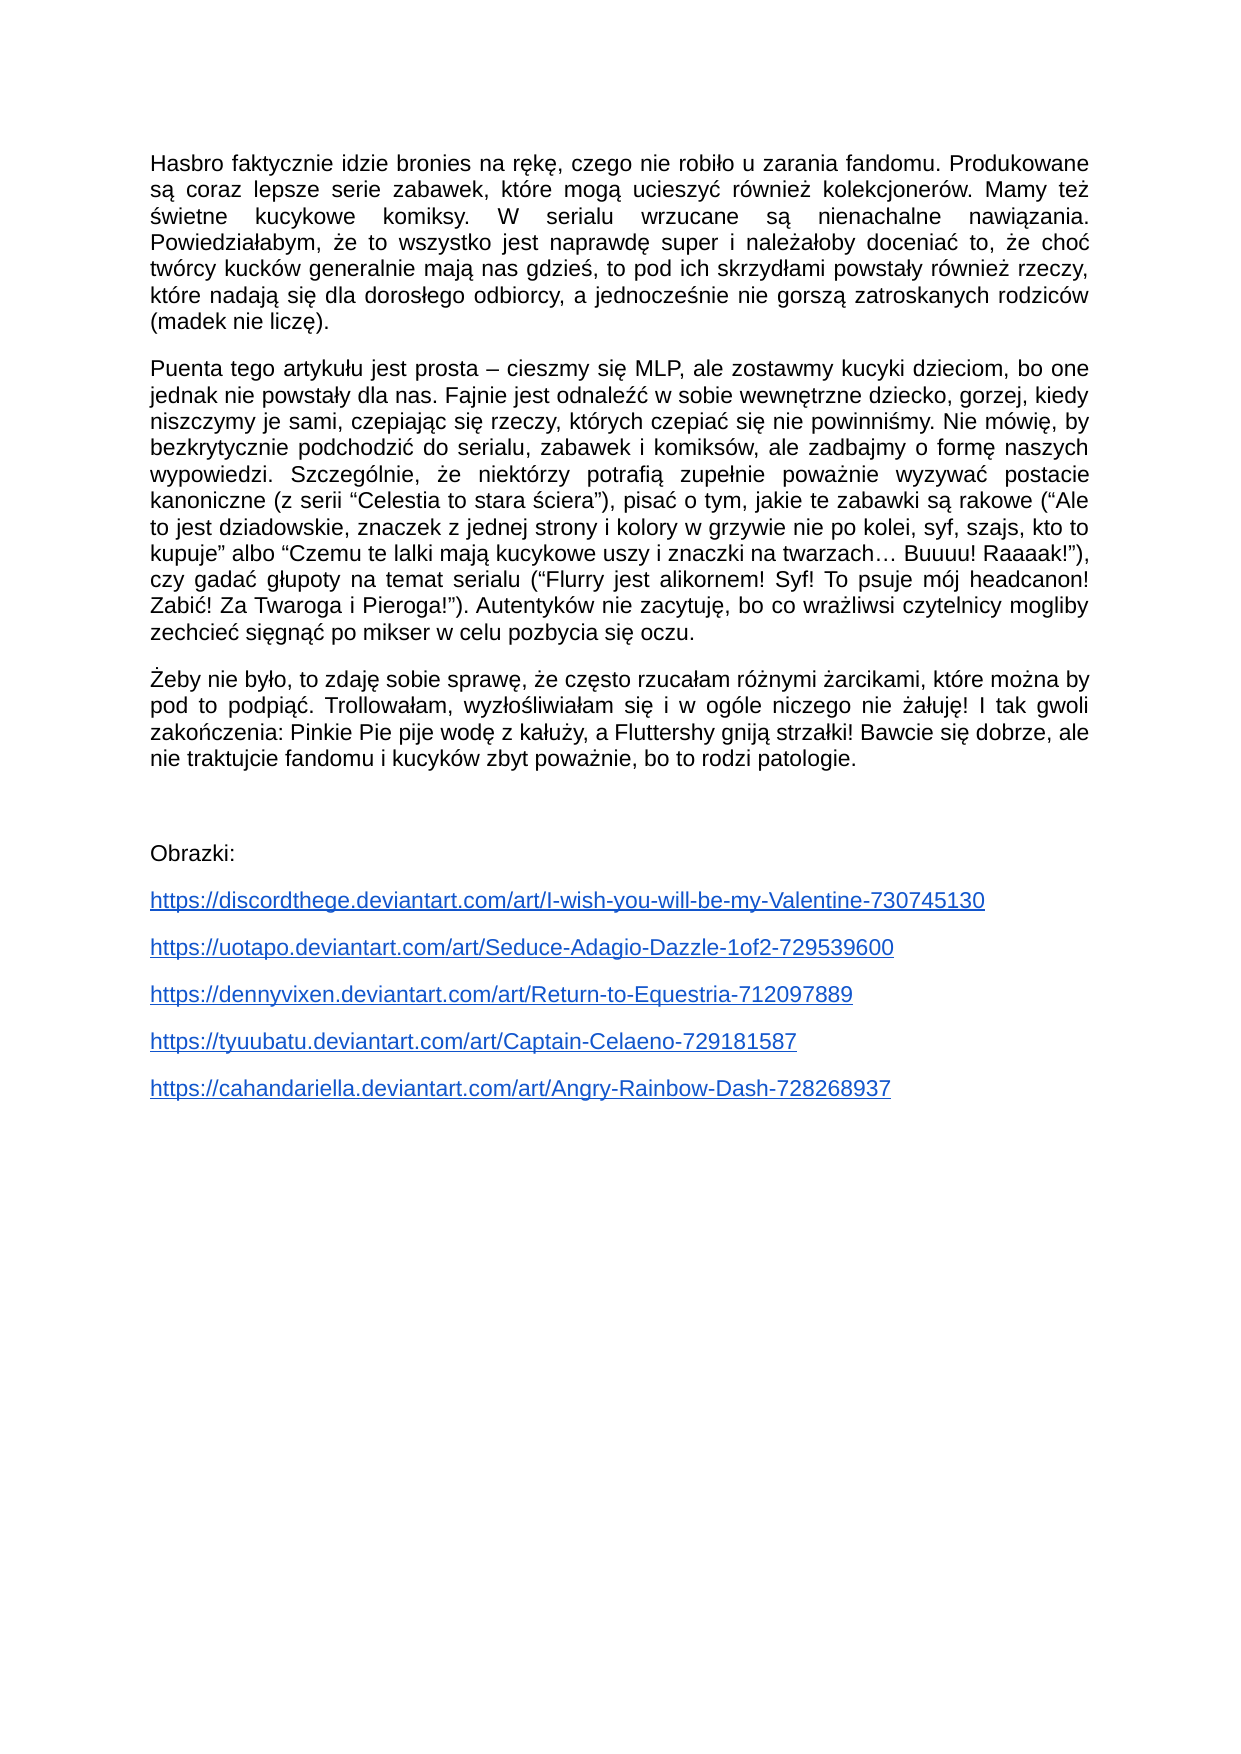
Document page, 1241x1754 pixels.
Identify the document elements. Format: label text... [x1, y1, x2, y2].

text Hasbro faktycznie idzie bronies na rękę, czego nie robiło u zarania fandomu. Produkowane są coraz lepsze serie zabawek, które mogą ucieszyć również kolekcjonerów. Mamy też świetne kucykowe komiksy. W serialu wrzucane są nienachalne nawiązania. Powiedziałabym, że to wszystko jest naprawdę super i należałoby doceniać to, że choć twórcy kucków generalnie mają nas gdzieś, to pod ich skrzydłami powstały również rzeczy, które nadają się dla dorosłego odbiorcy, a jednocześnie nie gorszą zatroskanych rodziców (madek nie liczę). [150, 150, 1090, 334]
text https://uotapo.deviantart.com/art/Seduce-Adagio-Dazzle-1of2-729539600 [150, 934, 1090, 960]
text https://discordthege.deviantart.com/art/I-wish-you-will-be-my-Valentine-730745130 [150, 887, 1090, 913]
text Żeby nie było, to zdaję sobie sprawę, że często rzucałam różnymi żarcikami, które można by pod to podpiąć. Trollowałam, wyzłośliwiałam się i w ogóle niczego nie żałuję! I tak gwoli zakończenia: Pinkie Pie pije wodę z kałuży, a Fluttershy gniją strzałki! Bawcie się dobrze, ale nie traktujcie fandomu i kucyków zbyt poważnie, bo to rodzi patologie. [150, 666, 1090, 771]
text https://dennyvixen.deviantart.com/art/Return-to-Equestria-712097889 [150, 981, 1090, 1007]
text https://cahandariella.deviantart.com/art/Angry-Rainbow-Dash-728268937 [150, 1075, 1090, 1102]
text Puenta tego artykułu jest prosta – cieszmy się MLP, ale zostawmy kucyki dzieciom, bo one jednak nie powstały dla nas. Fajnie jest odnaleźć w sobie wewnętrzne dziecko, gorzej, kiedy niszczymy je sami, czepiając się rzeczy, których czepiać się nie powinniśmy. Nie mówię, by bezkrytycznie podchodzić do serialu, zabawek i komiksów, ale zadbajmy o formę naszych wypowiedzi. Szczególnie, że niektórzy potrafią zupełnie poważnie wyzywać postacie kanoniczne (z serii “Celestia to stara ściera”), pisać o tym, jakie te zabawki są rakowe (“Ale to jest dziadowskie, znaczek z jednej strony i kolory w grzywie nie po kolei, syf, szajs, kto to kupuje” albo “Czemu te lalki mają kucykowe uszy i znaczki na twarzach… Buuuu! Raaaak!”), czy gadać głupoty na temat serialu (“Flurry jest alikornem! Syf! To psuje mój headcanon! Zabić! Za Twaroga i Pieroga!”). Autentyków nie zacytuję, bo co wrażliwsi czytelnicy mogliby zechcieć sięgnąć po mikser w celu pozbycia się oczu. [150, 355, 1090, 645]
text https://tyuubatu.deviantart.com/art/Captain-Celaeno-729181587 [150, 1028, 1090, 1054]
text Obrazki: [150, 839, 1090, 866]
